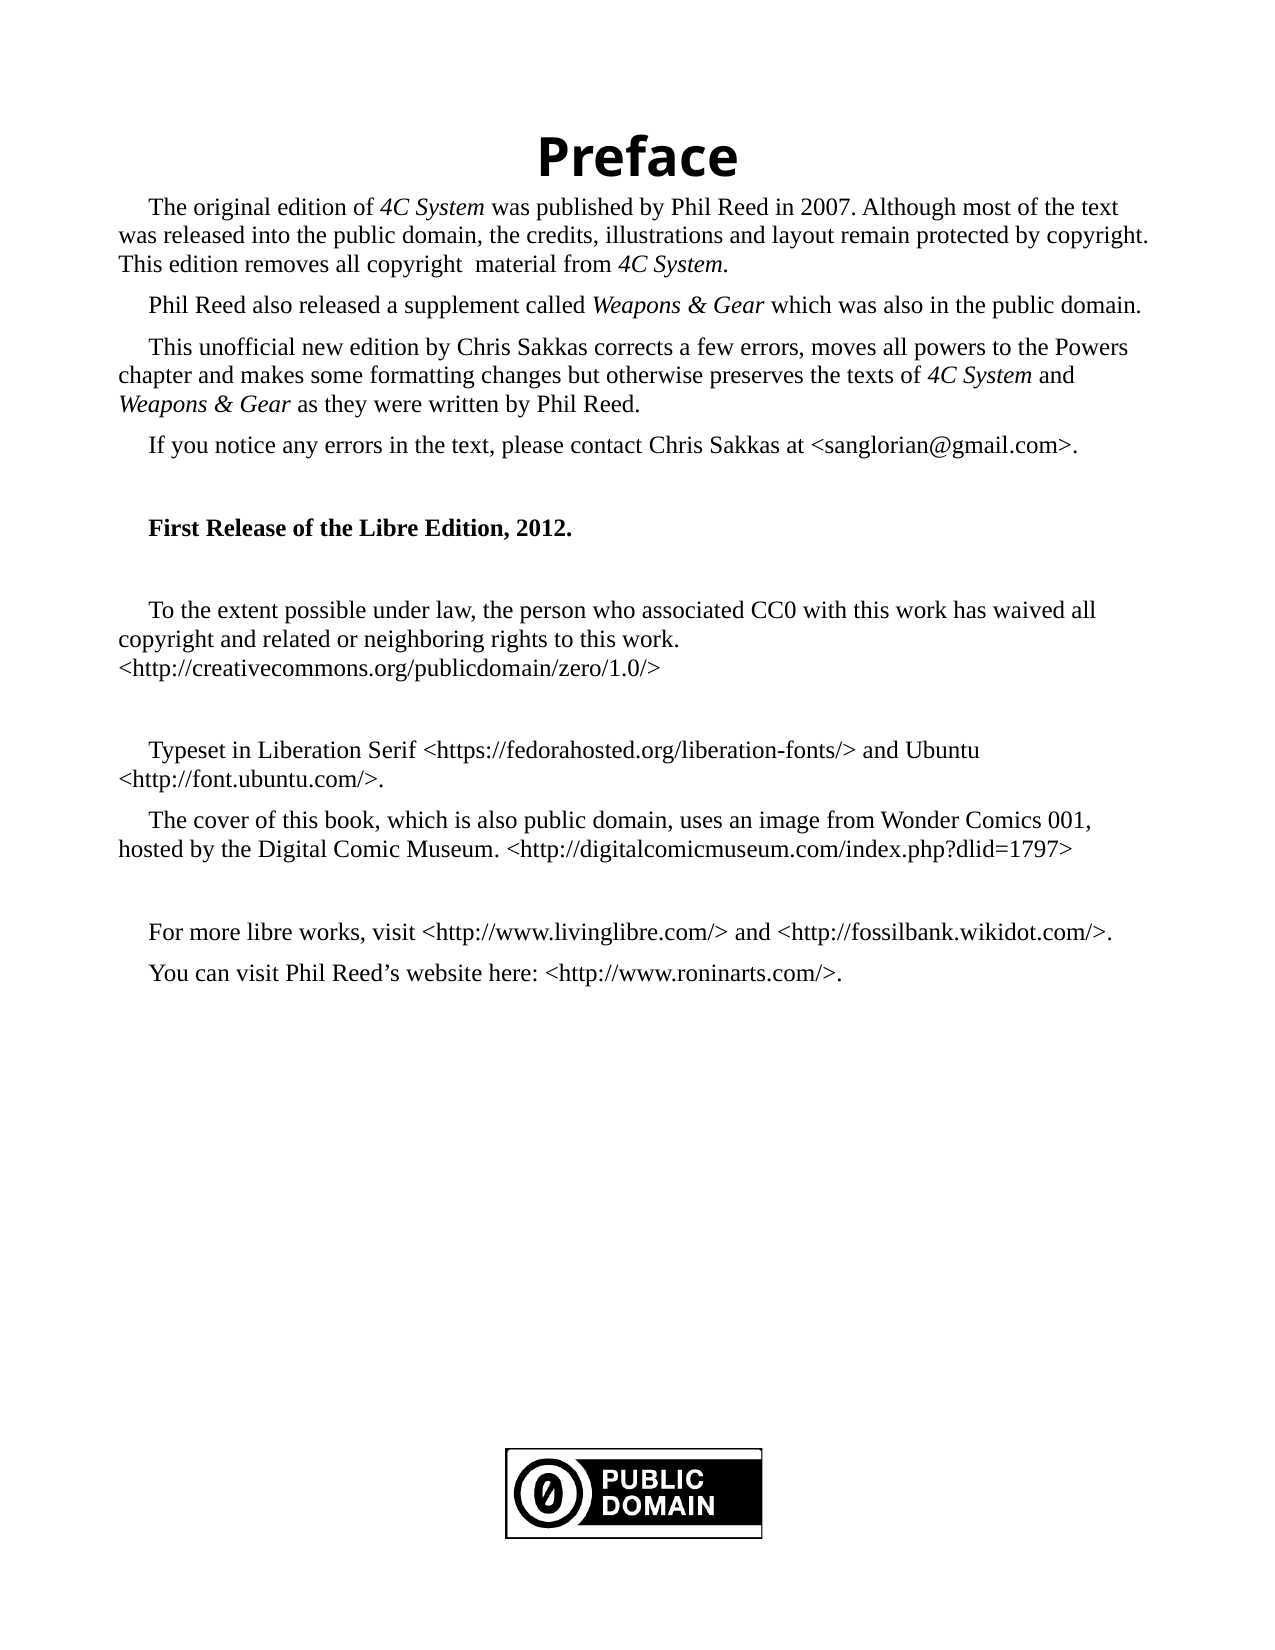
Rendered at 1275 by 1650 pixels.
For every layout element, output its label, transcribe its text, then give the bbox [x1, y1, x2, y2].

text You can visit Phil Reed’s website here: <http://www.roninarts.com/>. [118, 958, 1157, 987]
text To the extent possible under law, the person who associated CC0 with this work has waived all copyright and related or neighboring rights to this work. <http://creativecommons.org/publicdomain/zero/1.0/> [118, 596, 1157, 682]
text This unofficial new edition by Chris Sakkas corrects a few errors, moves all powers to the Powers chapter and makes some formatting changes but otherwise preserves the texts of 4C System and Weapons & Gear as they were written by Phil Reed. [118, 332, 1157, 418]
text For more libre works, visit <http://www.livinglibre.com/> and <http://fossilbank.wikidot.com/>. [118, 917, 1157, 946]
text If you notice any errors in the text, please contact Chris Sakkas at <sanglorian@gmail.com>. [118, 431, 1157, 459]
text Phil Reed also released a supplement called Weapons & Gear which was also in the public domain. [118, 291, 1157, 319]
text The original edition of 4C System was published by Phil Reed in 2007. Although most of the text was released into the public domain, the credits, illustrations and layout remain protected by copyright. This edition removes all copyright material from 4C System. [118, 192, 1157, 278]
subtitle Preface [118, 118, 1157, 192]
text First Release of the Libre Edition, 2012. [118, 513, 1157, 542]
text Typeset in Liberation Serif <https://fedorahosted.org/liberation-fonts/> and Ubuntu <http://font.ubuntu.com/>. [118, 736, 1157, 793]
text The cover of this book, which is also public domain, uses an image from Wonder Comics 001, hosted by the Digital Comic Museum. <http://digitalcomicmuseum.com/index.php?dlid=1797> [118, 806, 1157, 863]
picture [505, 1448, 763, 1539]
